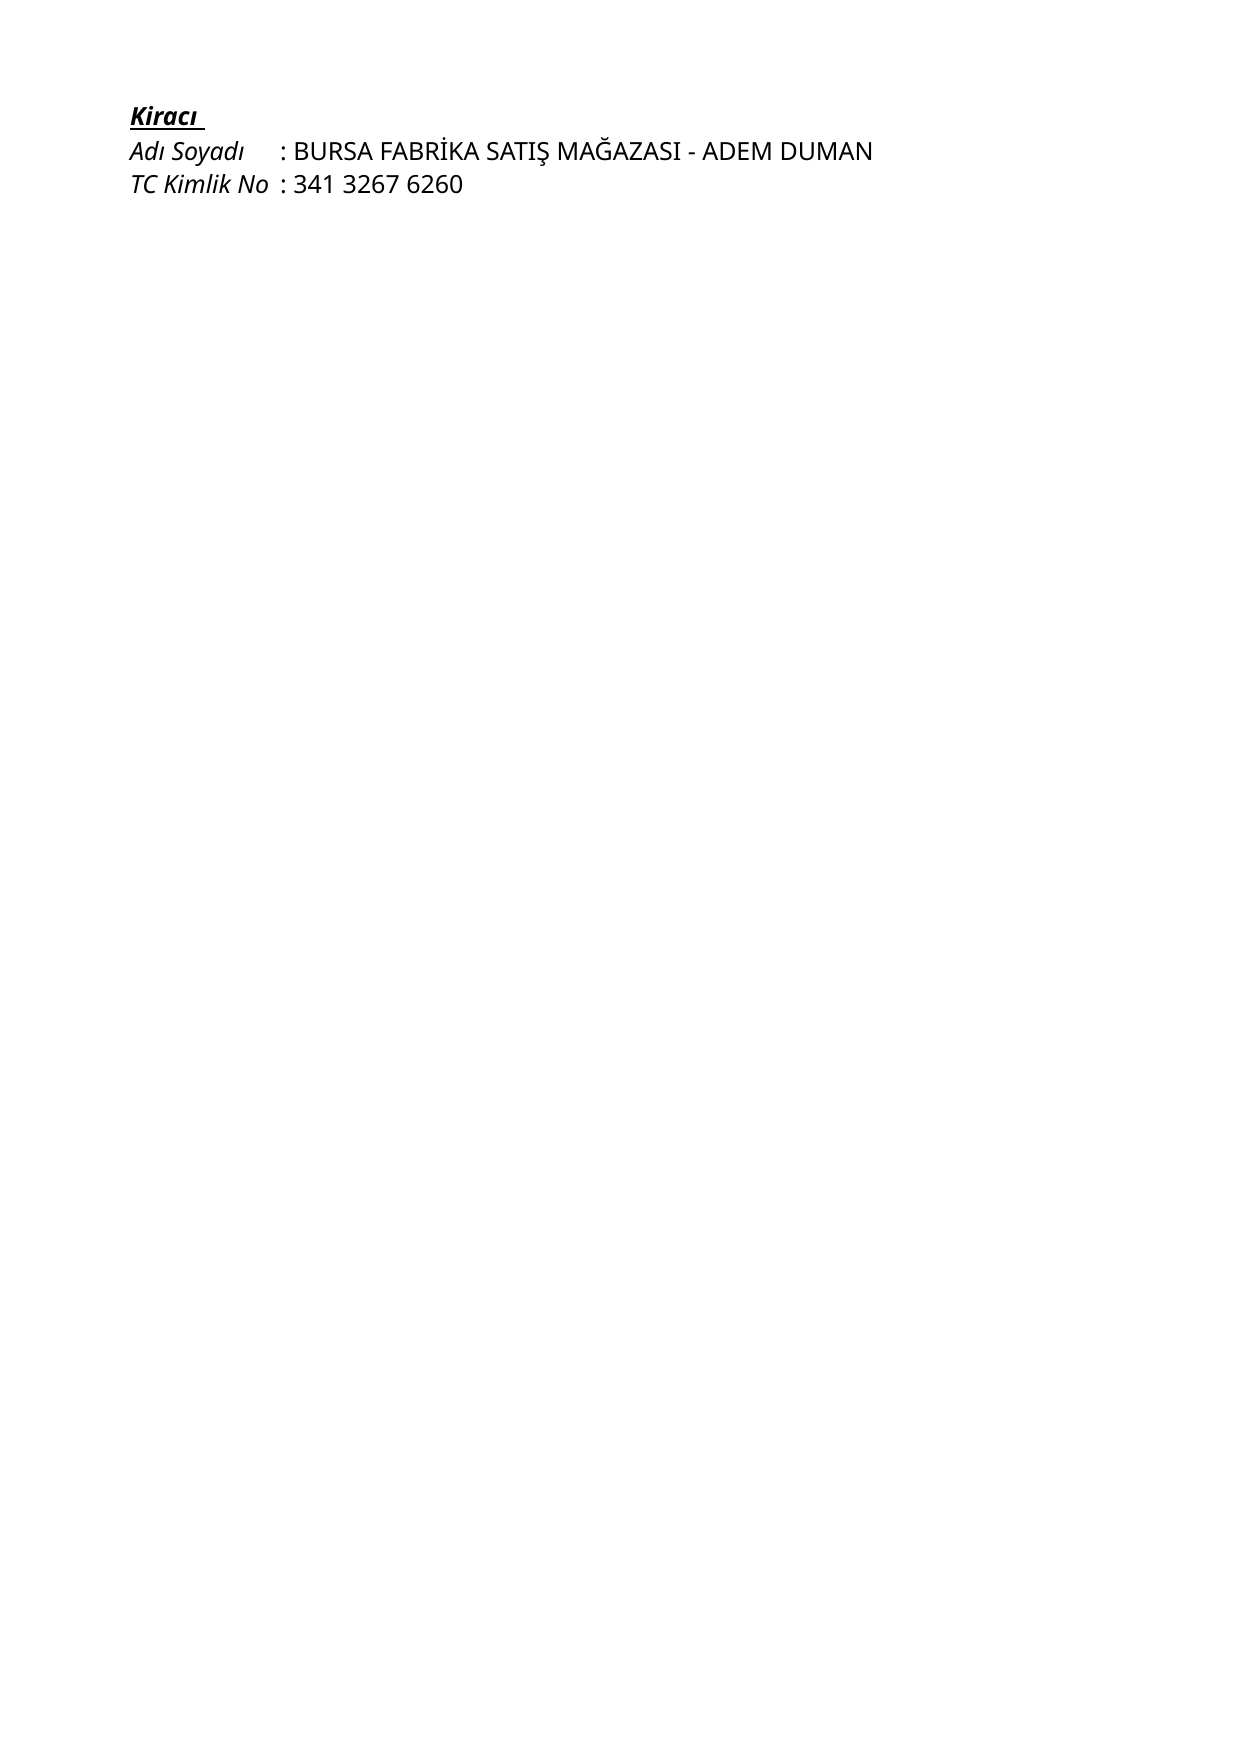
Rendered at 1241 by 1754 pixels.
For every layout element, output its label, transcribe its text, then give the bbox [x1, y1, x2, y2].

text Kiracı [130, 99, 1175, 133]
text TC Kimlik No : 341 3267 6260 [130, 167, 1175, 201]
text Adı Soyadı : BURSA FABRİKA SATIŞ MAĞAZASI - ADEM DUMAN [130, 133, 1175, 167]
